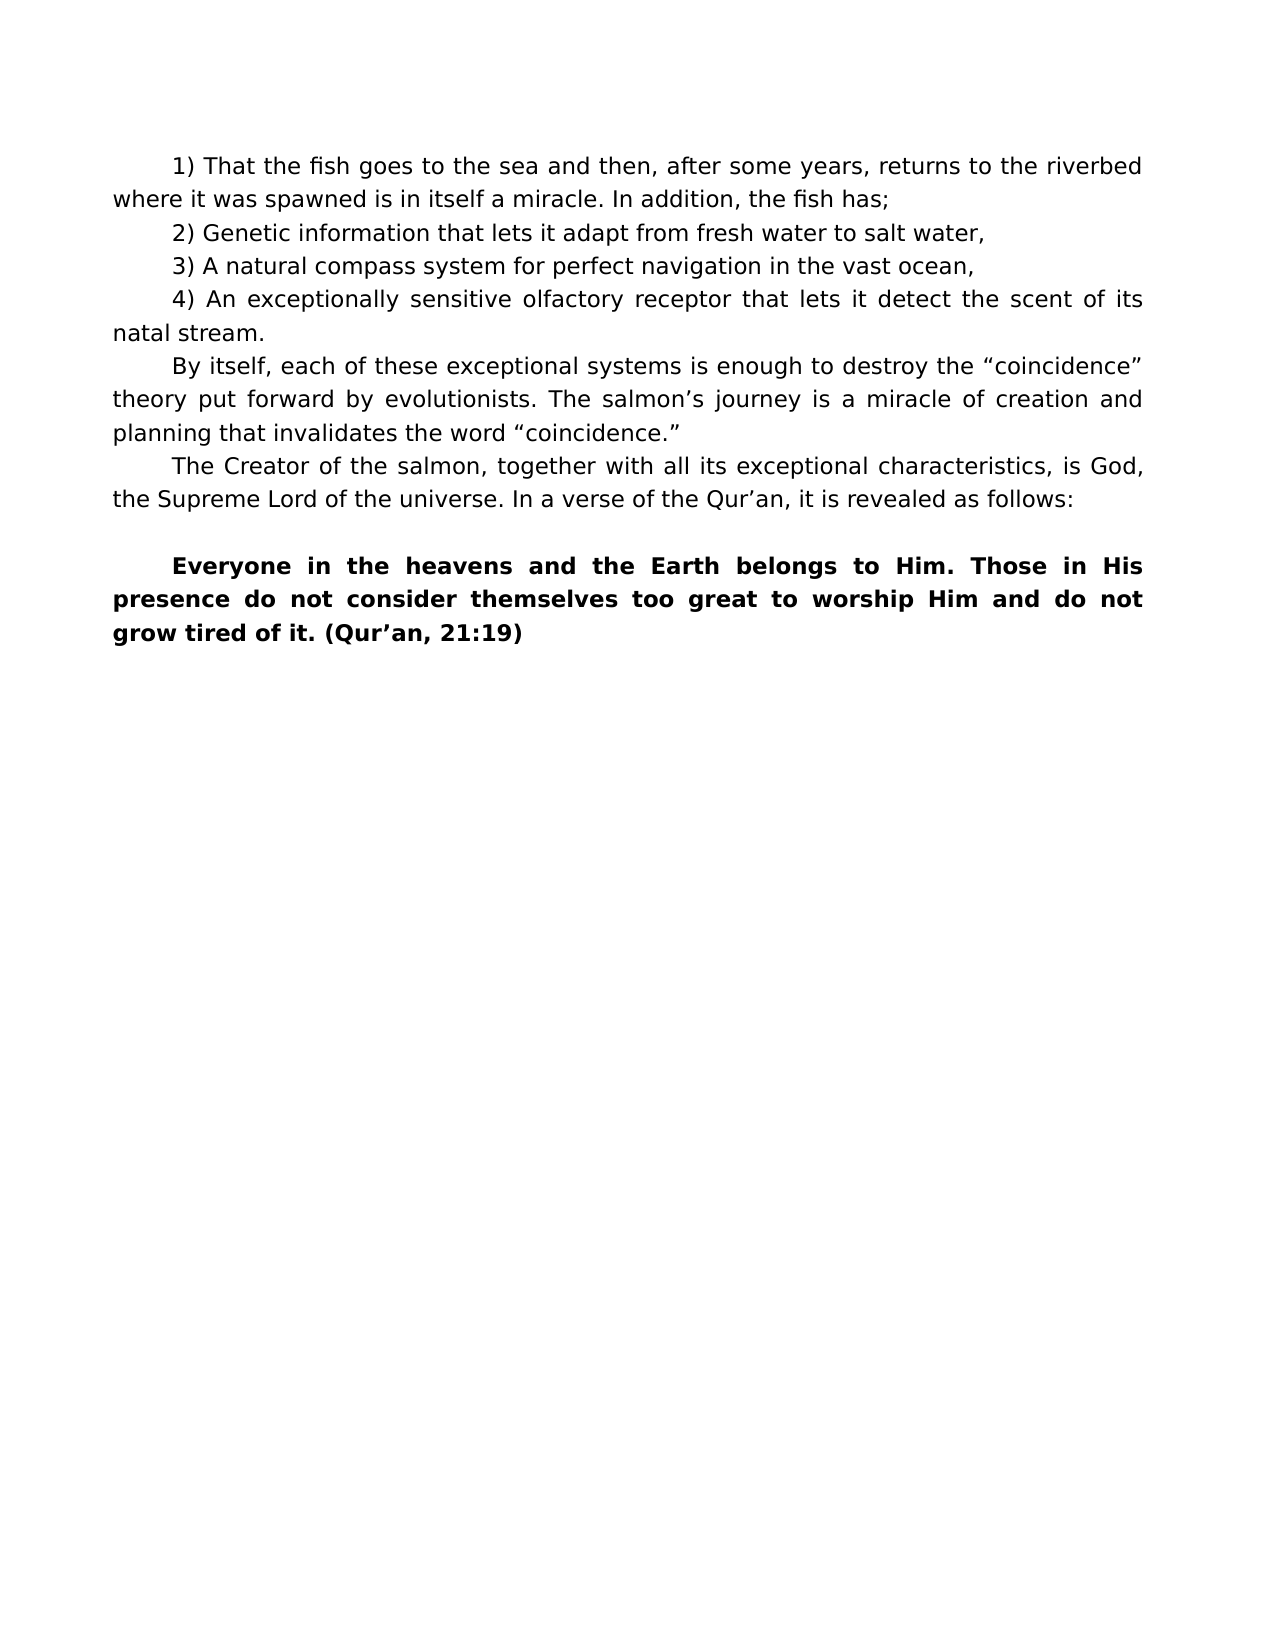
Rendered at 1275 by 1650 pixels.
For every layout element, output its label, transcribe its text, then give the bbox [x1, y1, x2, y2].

text The Creator of the salmon, together with all its exceptional characteristics, is God, the Supreme Lord of the universe. In a verse of the Qur’an, it is revealed as follows: [112, 448, 1145, 514]
text Everyone in the heavens and the Earth belongs to Him. Those in His presence do not consider themselves too great to worship Him and do not grow tired of it. (Qur’an, 21:19) [112, 548, 1145, 648]
text By itself, each of these exceptional systems is enough to destroy the “coincidence” theory put forward by evolutionists. The salmon’s journey is a miracle of creation and planning that invalidates the word “coincidence.” [112, 348, 1145, 448]
text 2) Genetic information that lets it adapt from fresh water to salt water, [112, 214, 1145, 248]
text 1) That the fish goes to the sea and then, after some years, returns to the riverbed where it was spawned is in itself a miracle. In addition, the fish has; [112, 148, 1145, 214]
text 3) A natural compass system for perfect navigation in the vast ocean, [112, 248, 1145, 281]
text 4) An exceptionally sensitive olfactory receptor that lets it detect the scent of its natal stream. [112, 281, 1145, 348]
